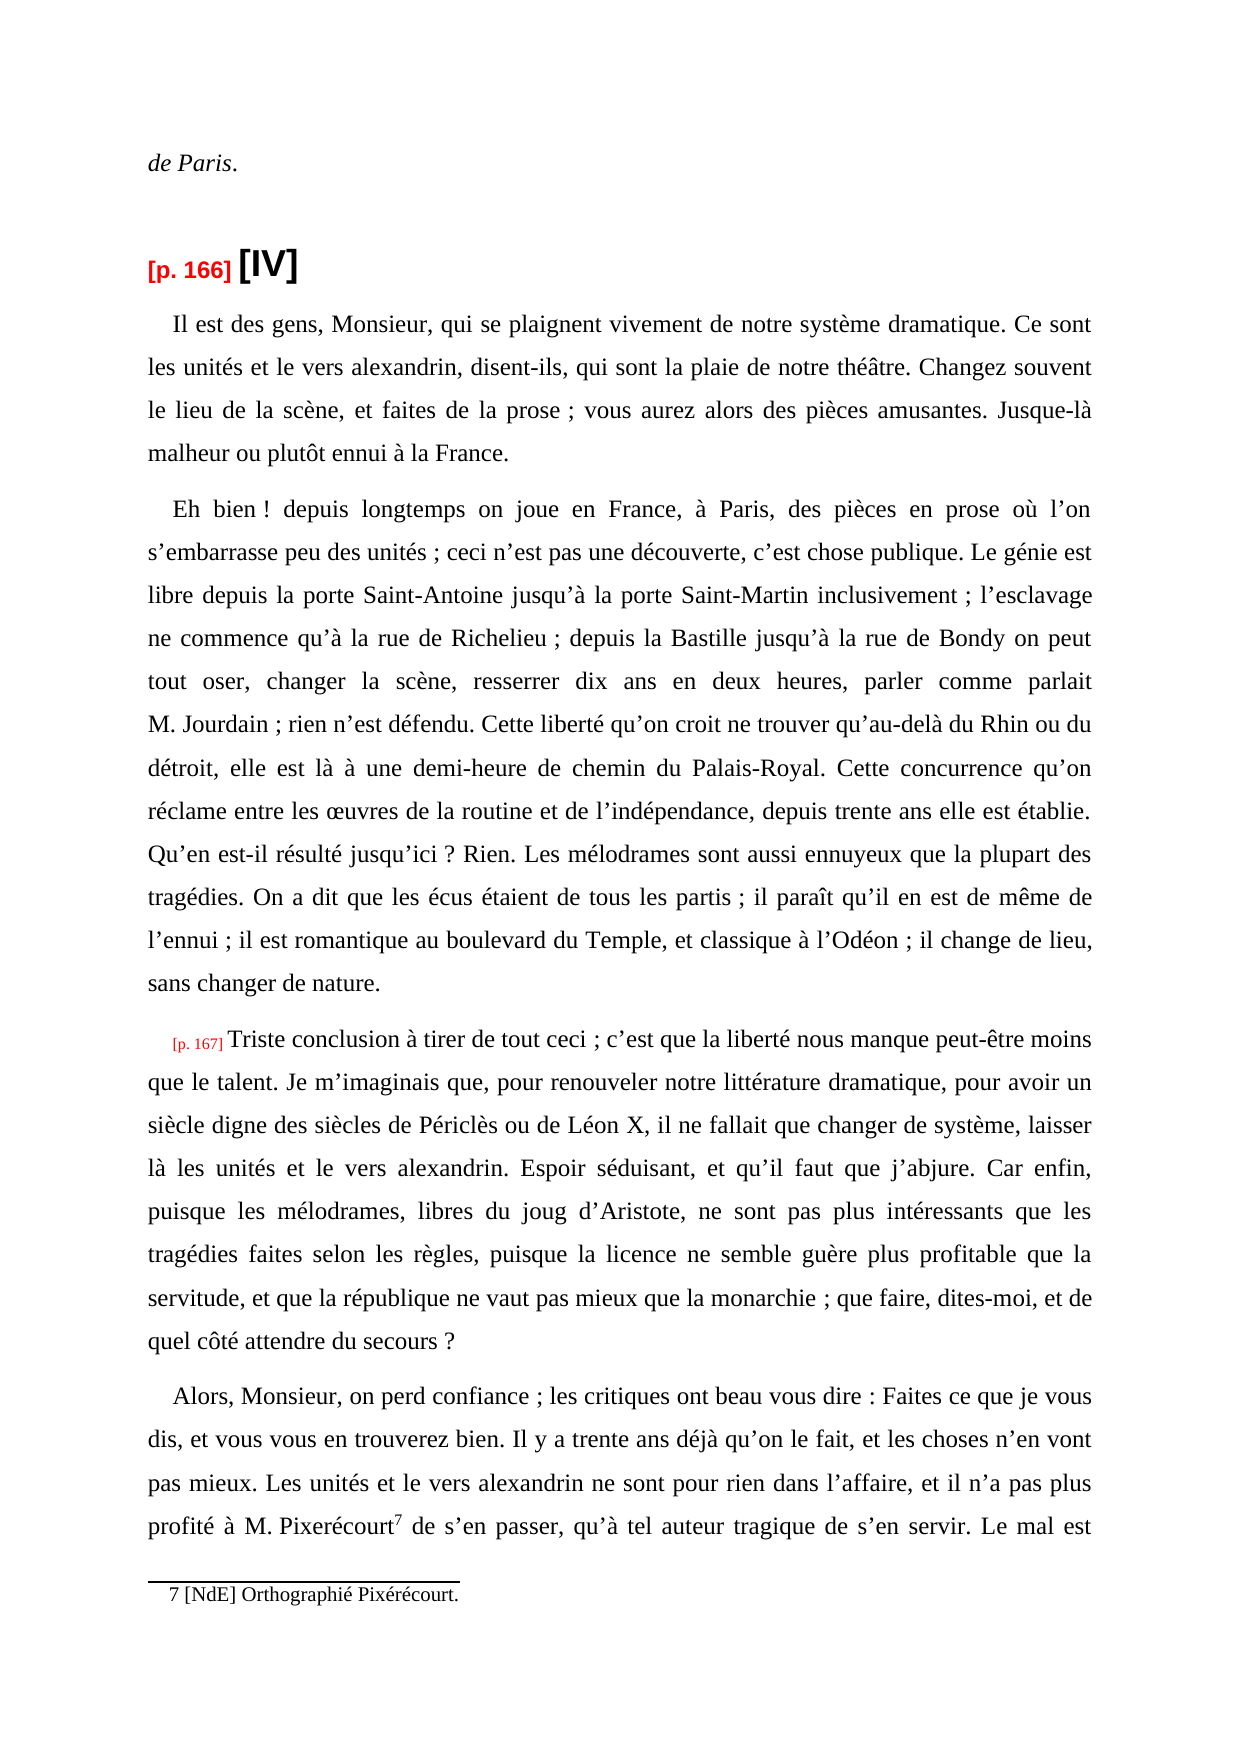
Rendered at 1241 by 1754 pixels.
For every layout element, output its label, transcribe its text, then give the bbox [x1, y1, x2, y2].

subtitle [p. 166] [IV] [148, 241, 1093, 284]
text Eh bien ! depuis longtemps on joue en France, à Paris, des pièces en prose où l’on s’embarrasse peu des unités ; ceci n’est pas une découverte, c’est chose publique. Le génie est libre depuis la porte Saint-Antoine jusqu’à la porte Saint-Martin inclusivement ; l’esclavage ne commence qu’à la rue de Richelieu ; depuis la Bastille jusqu’à la rue de Bondy on peut tout oser, changer la scène, resserrer dix ans en deux heures, parler comme parlait M. Jourdain ; rien n’est défendu. Cette liberté qu’on croit ne trouver qu’au-delà du Rhin ou du détroit, elle est là à une demi-heure de chemin du Palais-Royal. Cette concurrence qu’on réclame entre les œuvres de la routine et de l’indépendance, depuis trente ans elle est établie. Qu’en est-il résulté jusqu’ici ? Rien. Les mélodrames sont aussi ennuyeux que la plupart des tragédies. On a dit que les écus étaient de tous les partis ; il paraît qu’il en est de même de l’ennui ; il est romantique au boulevard du Temple, et classique à l’Odéon ; il change de lieu, sans changer de nature. [148, 494, 1093, 997]
text Alors, Monsieur, on perd confiance ; les critiques ont beau vous dire : Faites ce que je vous dis, et vous vous en trouverez bien. Il y a trente ans déjà qu’on le fait, et les choses n’en vont pas mieux. Les unités et le vers alexandrin ne sont pour rien dans l’affaire, et il n’a pas plus profité à M. Pixerécourt de s’en passer, qu’à tel auteur tragique de s’en servir. Le mal est [148, 1381, 1093, 1539]
text [p. 167] Triste conclusion à tirer de tout ceci ; c’est que la liberté nous manque peut-être moins que le talent. Je m’imaginais que, pour renouveler notre littérature dramatique, pour avoir un siècle digne des siècles de Périclès ou de Léon X, il ne fallait que changer de système, laisser là les unités et le vers alexandrin. Espoir séduisant, et qu’il faut que j’abjure. Car enfin, puisque les mélodrames, libres du joug d’Aristote, ne sont pas plus intéressants que les tragédies faites selon les règles, puisque la licence ne semble guère plus profitable que la servitude, et que la république ne vaut pas mieux que la monarchie ; que faire, dites-moi, et de quel côté attendre du secours ? [148, 1024, 1093, 1354]
text [NdE] Orthographié Pixérécourt. [148, 1582, 1093, 1606]
text Il est des gens, Monsieur, qui se plaignent vivement de notre système dramatique. Ce sont les unités et le vers alexandrin, disent-ils, qui sont la plaie de notre théâtre. Changez souvent le lieu de la scène, et faites de la prose ; vous aurez alors des pièces amusantes. Jusque-là malheur ou plutôt ennui à la France. [148, 309, 1093, 467]
text de Paris. [148, 148, 1093, 176]
